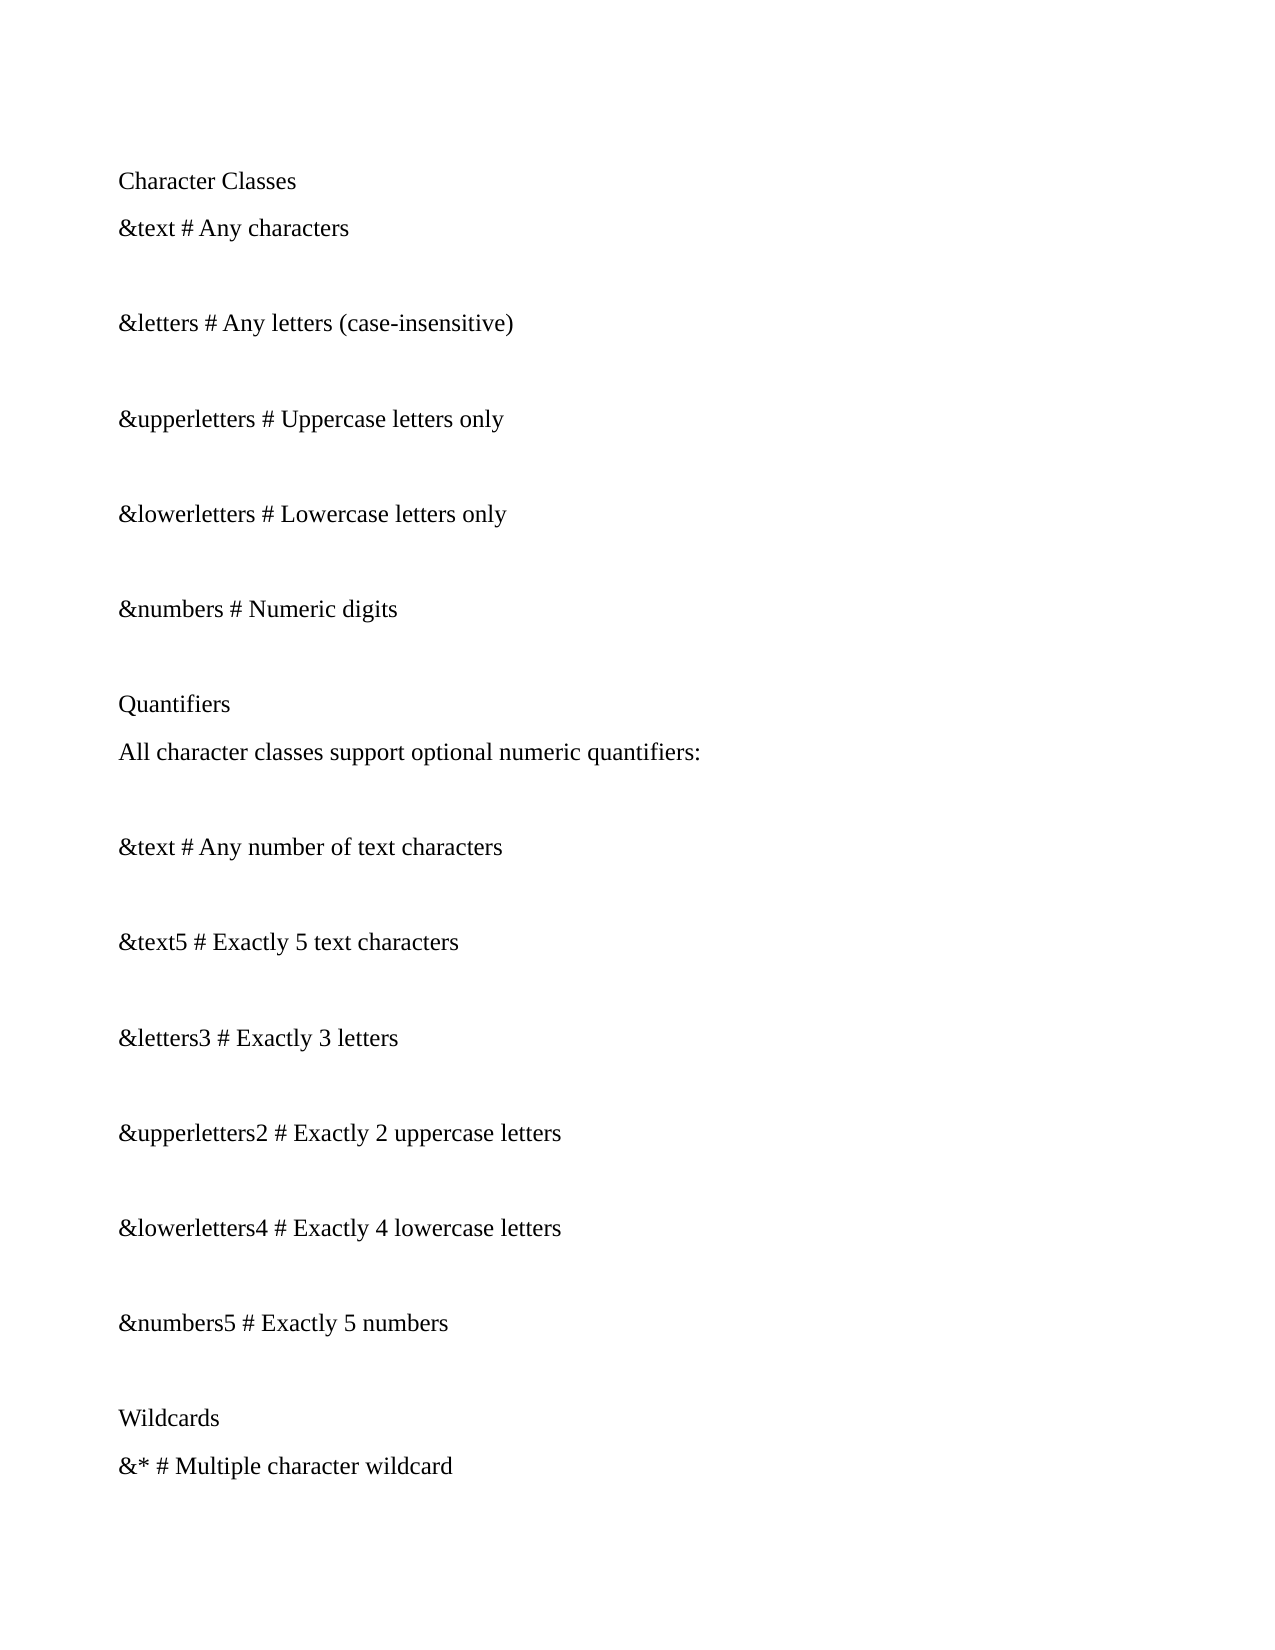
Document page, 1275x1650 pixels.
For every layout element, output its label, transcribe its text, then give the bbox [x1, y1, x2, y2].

text Character Classes [118, 166, 1157, 194]
text &text # Any number of text characters [118, 832, 1157, 861]
text &lowerletters # Lowercase letters only [118, 499, 1157, 528]
text &upperletters2 # Exactly 2 uppercase letters [118, 1118, 1157, 1147]
text &text5 # Exactly 5 text characters [118, 927, 1157, 956]
text Wildcards [118, 1403, 1157, 1432]
text &text # Any characters [118, 213, 1157, 242]
text Quantifiers [118, 689, 1157, 718]
text &letters # Any letters (case-insensitive) [118, 308, 1157, 337]
text All character classes support optional numeric quantifiers: [118, 737, 1157, 766]
text &upperletters # Uppercase letters only [118, 404, 1157, 432]
text &* # Multiple character wildcard [118, 1451, 1157, 1480]
text &lowerletters4 # Exactly 4 lowercase letters [118, 1213, 1157, 1242]
text &numbers # Numeric digits [118, 594, 1157, 623]
text &numbers5 # Exactly 5 numbers [118, 1308, 1157, 1337]
text &letters3 # Exactly 3 letters [118, 1023, 1157, 1051]
